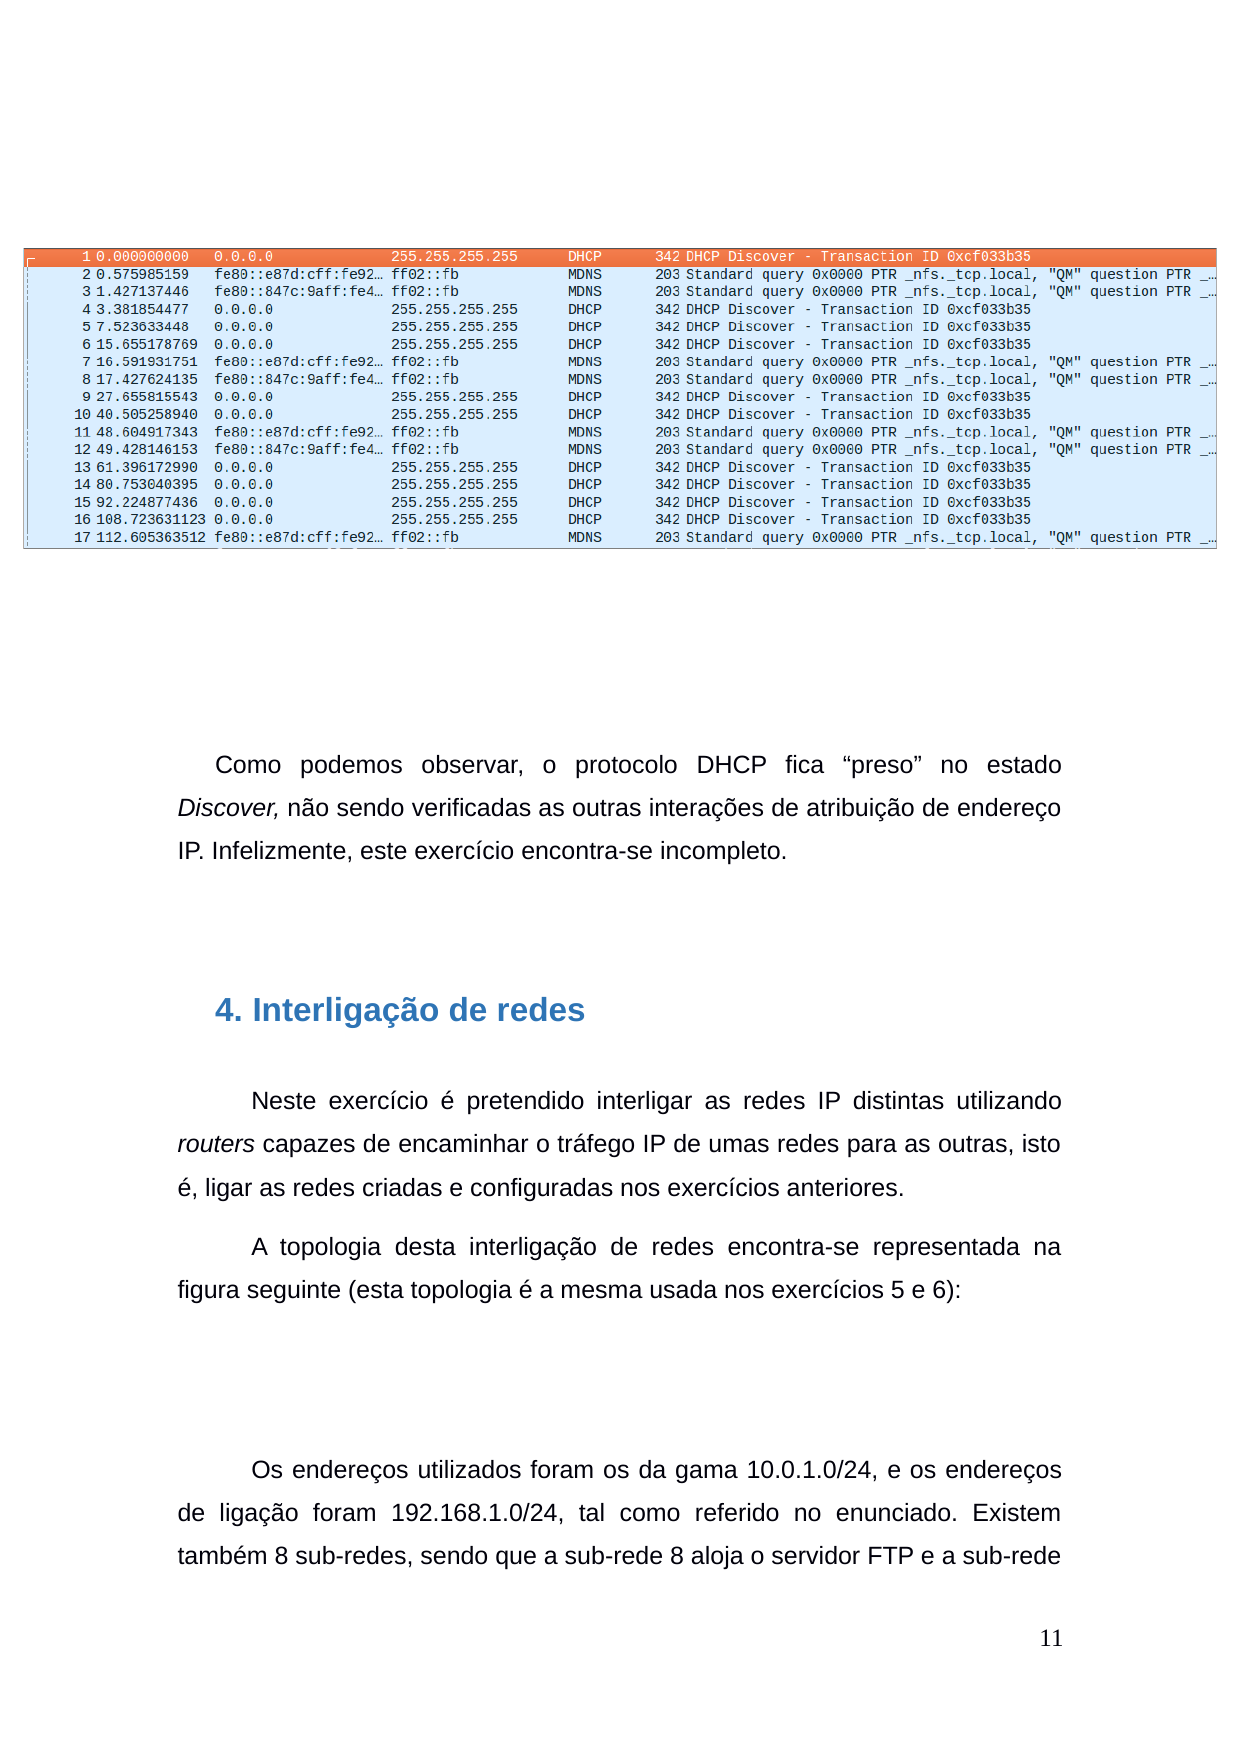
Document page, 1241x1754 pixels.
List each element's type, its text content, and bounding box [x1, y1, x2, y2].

text Como podemos observar, o protocolo DHCP fica “preso” no estado Discover, não sendo verificadas as outras interações de atribuição de endereço IP. Infelizmente, este exercício encontra-se incompleto. [177, 750, 1063, 865]
picture [23, 248, 1217, 549]
text A topologia desta interligação de redes encontra-se representada na figura seguinte (esta topologia é a mesma usada nos exercícios 5 e 6): [177, 1232, 1063, 1304]
subtitle Interligação de redes [215, 990, 1063, 1029]
text Neste exercício é pretendido interligar as redes IP distintas utilizando routers capazes de encaminhar o tráfego IP de umas redes para as outras, isto é, ligar as redes criadas e configuradas nos exercícios anteriores. [177, 1086, 1063, 1201]
text Os endereços utilizados foram os da gama 10.0.1.0/24, e os endereços de ligação foram 192.168.1.0/24, tal como referido no enunciado. Existem também 8 sub-redes, sendo que a sub-rede 8 aloja o servidor FTP e a sub-rede [177, 1455, 1063, 1570]
